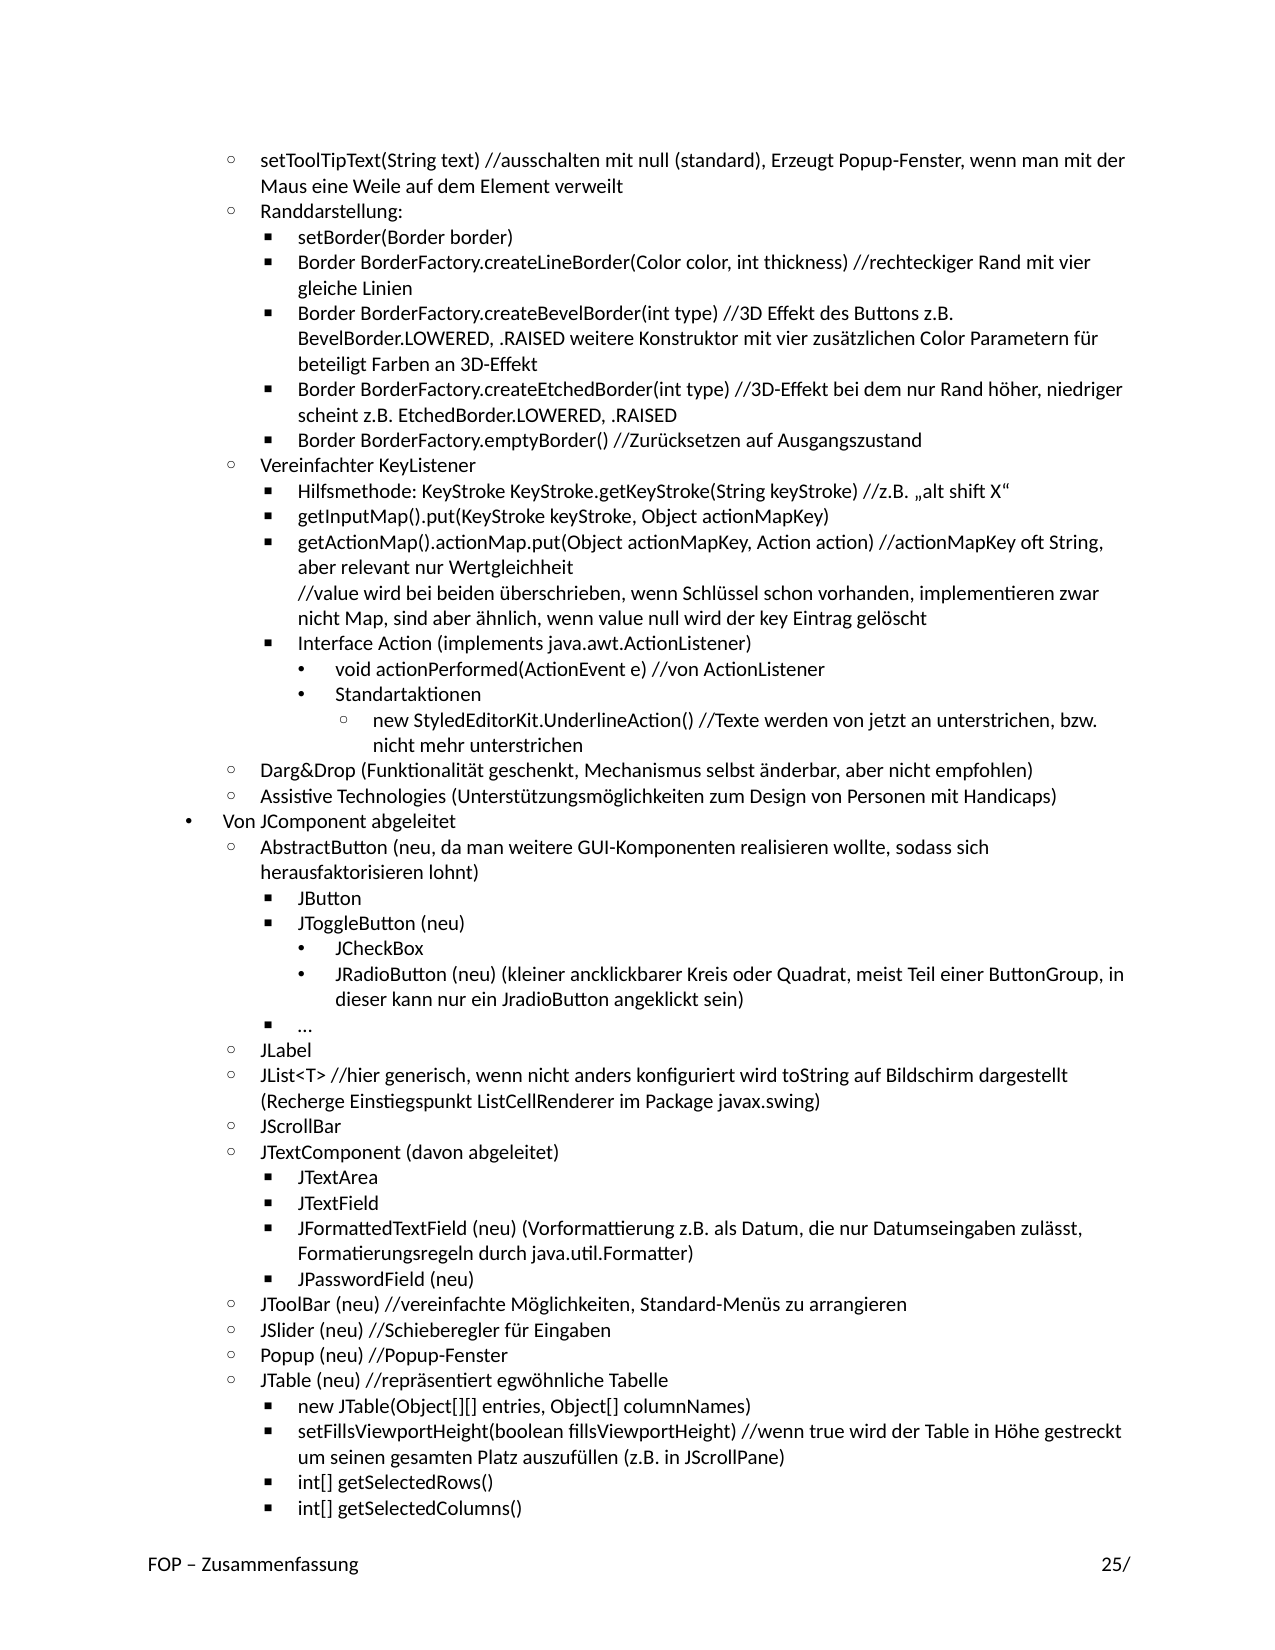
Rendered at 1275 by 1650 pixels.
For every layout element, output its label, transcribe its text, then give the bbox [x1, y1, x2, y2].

list Border BorderFactory.createBevelBorder(int type) //3D Effekt des Buttons z.B. BevelBorder.LOWERED, .RAISED weitere Konstruktor mit vier zusätzlichen Color Parametern für beteiligt Farben an 3D-Effekt [260, 300, 1127, 376]
list Randdarstellung: [223, 198, 1127, 224]
list int[] getSelectedColumns() [260, 1495, 1127, 1520]
list JToolBar (neu) //vereinfachte Möglichkeiten, Standard-Menüs zu arrangieren [223, 1291, 1127, 1317]
list JTextField [260, 1190, 1127, 1215]
list void actionPerformed(ActionEvent e) //von ActionListener [298, 656, 1127, 681]
list JCheckBox [298, 936, 1127, 961]
list Popup (neu) //Popup-Fenster [223, 1342, 1127, 1368]
list Darg&Drop (Funktionalität geschenkt, Mechanismus selbst änderbar, aber nicht empfohlen) [223, 758, 1127, 783]
list Border BorderFactory.createLineBorder(Color color, int thickness) //rechteckiger Rand mit vier gleiche Linien [260, 249, 1127, 300]
list JFormattedTextField (neu) (Vorformattierung z.B. als Datum, die nur Datumseingaben zulässt, Formatierungsregeln durch java.util.Formatter) [260, 1215, 1127, 1266]
list Vereinfachter KeyListener [223, 453, 1127, 478]
list Border BorderFactory.createEtchedBorder(int type) //3D-Effekt bei dem nur Rand höher, niedriger scheint z.B. EtchedBorder.LOWERED, .RAISED [260, 376, 1127, 427]
list JPasswordField (neu) [260, 1266, 1127, 1291]
list JToggleButton (neu) [260, 910, 1127, 936]
list … [260, 1012, 1127, 1037]
list setBorder(Border border) [260, 224, 1127, 249]
list setFillsViewportHeight(boolean fillsViewportHeight) //wenn true wird der Table in Höhe gestreckt um seinen gesamten Platz auszufüllen (z.B. in JScrollPane) [260, 1418, 1127, 1469]
list Standartaktionen [298, 681, 1127, 707]
list int[] getSelectedRows() [260, 1469, 1127, 1495]
list setToolTipText(String text) //ausschalten mit null (standard), Erzeugt Popup-Fenster, wenn man mit der Maus eine Weile auf dem Element verweilt [223, 148, 1127, 198]
list JTable (neu) //repräsentiert egwöhnliche Tabelle [223, 1368, 1127, 1393]
list getInputMap().put(KeyStroke keyStroke, Object actionMapKey) [260, 503, 1127, 529]
list Von JComponent abgeleitet [185, 808, 1127, 834]
list Assistive Technologies (Unterstützungsmöglichkeiten zum Design von Personen mit Handicaps) [223, 783, 1127, 808]
list JTextArea [260, 1164, 1127, 1190]
list JLabel [223, 1037, 1127, 1063]
list JSlider (neu) //Schieberegler für Eingaben [223, 1317, 1127, 1342]
list Border BorderFactory.emptyBorder() //Zurücksetzen auf Ausgangszustand [260, 427, 1127, 453]
list AbstractButton (neu, da man weitere GUI-Komponenten realisieren wollte, sodass sich herausfaktorisieren lohnt) [223, 834, 1127, 885]
list JScrollBar [223, 1113, 1127, 1139]
list Interface Action (implements java.awt.ActionListener) [260, 631, 1127, 656]
list JList<T> //hier generisch, wenn nicht anders konfiguriert wird toString auf Bildschirm dargestellt (Recherge Einstiegspunkt ListCellRenderer im Package javax.swing) [223, 1063, 1127, 1113]
list JRadioButton (neu) (kleiner ancklickbarer Kreis oder Quadrat, meist Teil einer ButtonGroup, in dieser kann nur ein JradioButton angeklickt sein) [298, 961, 1127, 1012]
list getActionMap().actionMap.put(Object actionMapKey, Action action) //actionMapKey oft String, aber relevant nur Wertgleichheit //value wird bei beiden überschrieben, wenn Schlüssel schon vorhanden, implementieren zwar nicht Map, sind aber ähnlich, wenn value null wird der key Eintrag gelöscht [260, 529, 1127, 631]
list JButton [260, 885, 1127, 910]
list new StyledEditorKit.UnderlineAction() //Texte werden von jetzt an unterstrichen, bzw. nicht mehr unterstrichen [335, 707, 1127, 758]
list new JTable(Object[][] entries, Object[] columnNames) [260, 1393, 1127, 1418]
list Hilfsmethode: KeyStroke KeyStroke.getKeyStroke(String keyStroke) //z.B. „alt shift X“ [260, 478, 1127, 503]
list JTextComponent (davon abgeleitet) [223, 1139, 1127, 1164]
